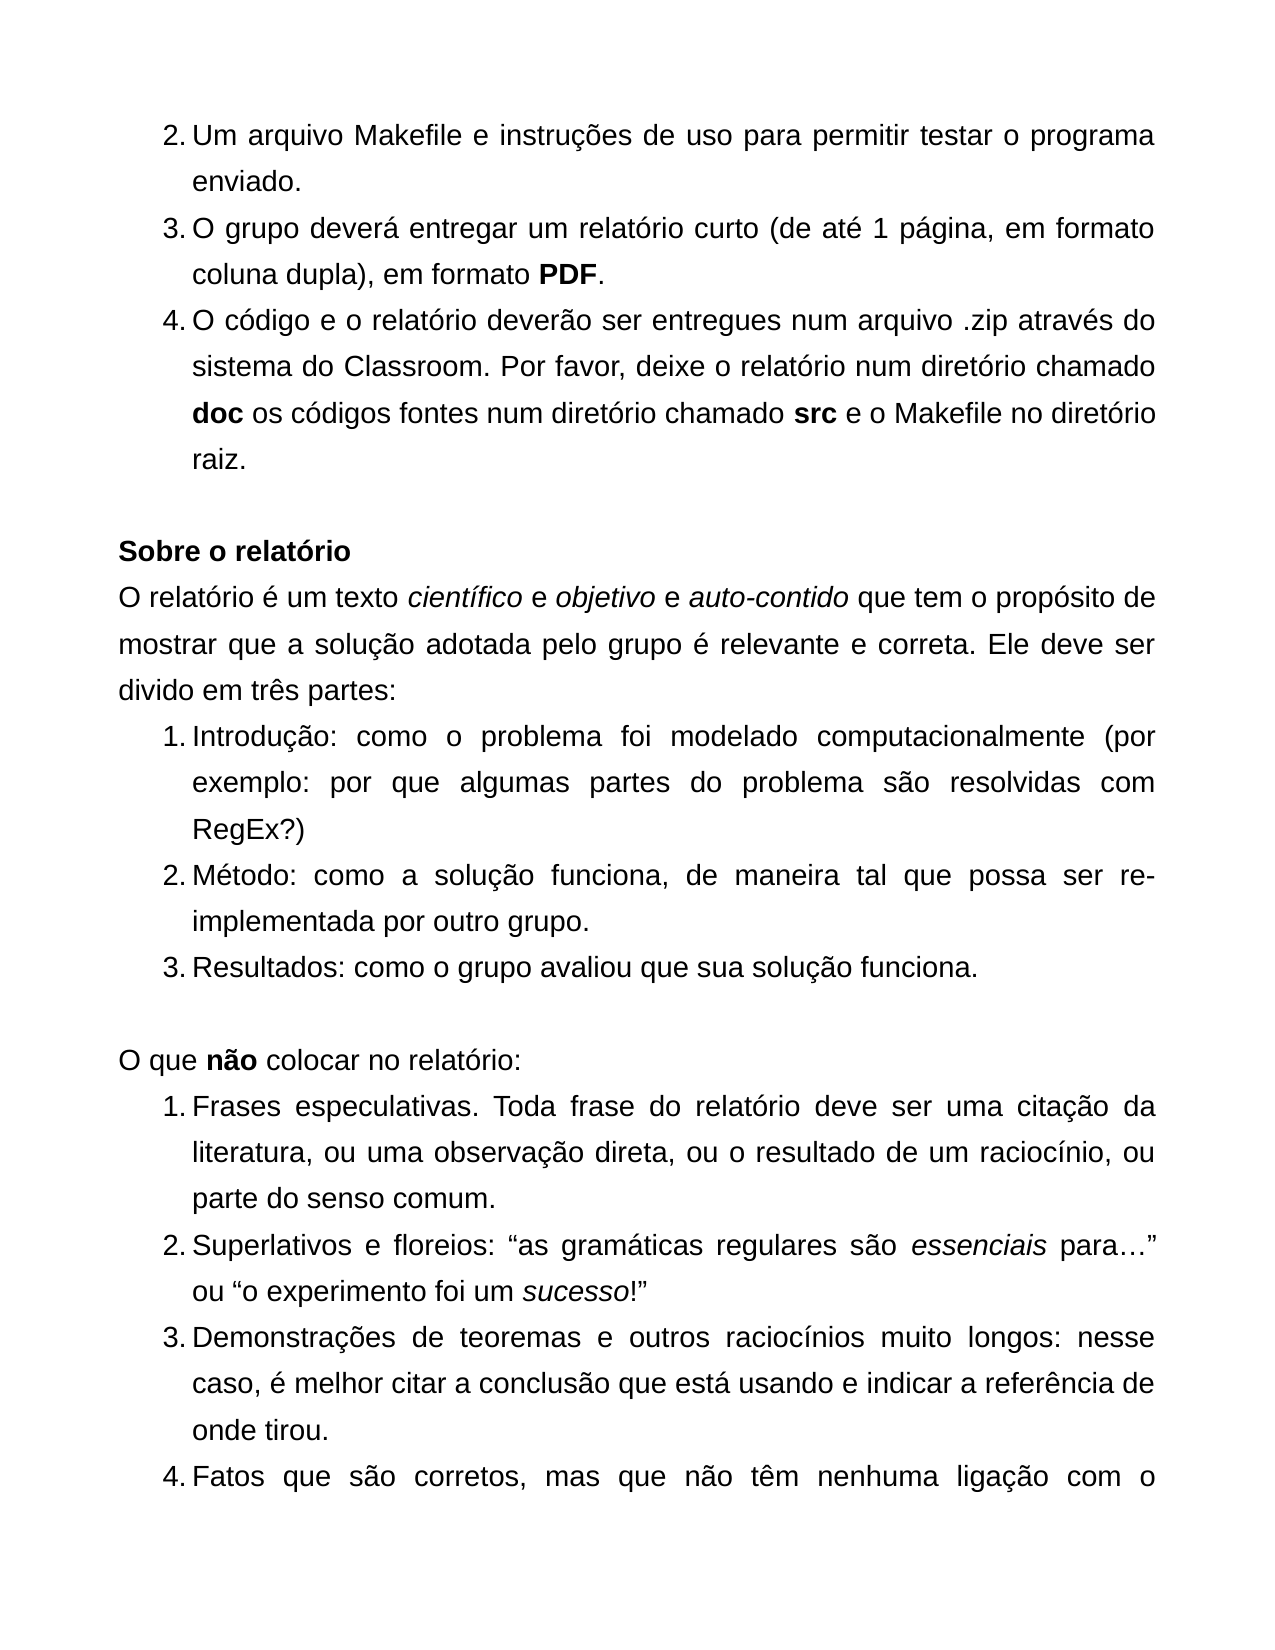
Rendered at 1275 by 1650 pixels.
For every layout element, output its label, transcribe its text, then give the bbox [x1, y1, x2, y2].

list Superlativos e floreios: “as gramáticas regulares são essenciais para…” ou “o experimento foi um sucesso!” [162, 1228, 1157, 1307]
text O que não colocar no relatório: [118, 1043, 1157, 1076]
list Resultados: como o grupo avaliou que sua solução funciona. [162, 950, 1157, 984]
list Fatos que são corretos, mas que não têm nenhuma ligação com o [162, 1459, 1157, 1492]
list Frases especulativas. Toda frase do relatório deve ser uma citação da literatura, ou uma observação direta, ou o resultado de um raciocínio, ou parte do senso comum. [162, 1089, 1157, 1215]
list O código e o relatório deverão ser entregues num arquivo .zip através do sistema do Classroom. Por favor, deixe o relatório num diretório chamado doc os códigos fontes num diretório chamado src e o Makefile no diretório raiz. [162, 303, 1157, 475]
list Um arquivo Makefile e instruções de uso para permitir testar o programa enviado. [162, 118, 1157, 198]
list O grupo deverá entregar um relatório curto (de até 1 página, em formato coluna dupla), em formato PDF. [162, 211, 1157, 290]
list Método: como a solução funciona, de maneira tal que possa ser re-implementada por outro grupo. [162, 858, 1157, 938]
list Demonstrações de teoremas e outros raciocínios muito longos: nesse caso, é melhor citar a conclusão que está usando e indicar a referência de onde tirou. [162, 1320, 1157, 1446]
text Sobre o relatório [118, 534, 1157, 568]
list Introdução: como o problema foi modelado computacionalmente (por exemplo: por que algumas partes do problema são resolvidas com RegEx?) [162, 719, 1157, 845]
text O relatório é um texto científico e objetivo e auto-contido que tem o propósito de mostrar que a solução adotada pelo grupo é relevante e correta. Ele deve ser divido em três partes: [118, 580, 1157, 706]
